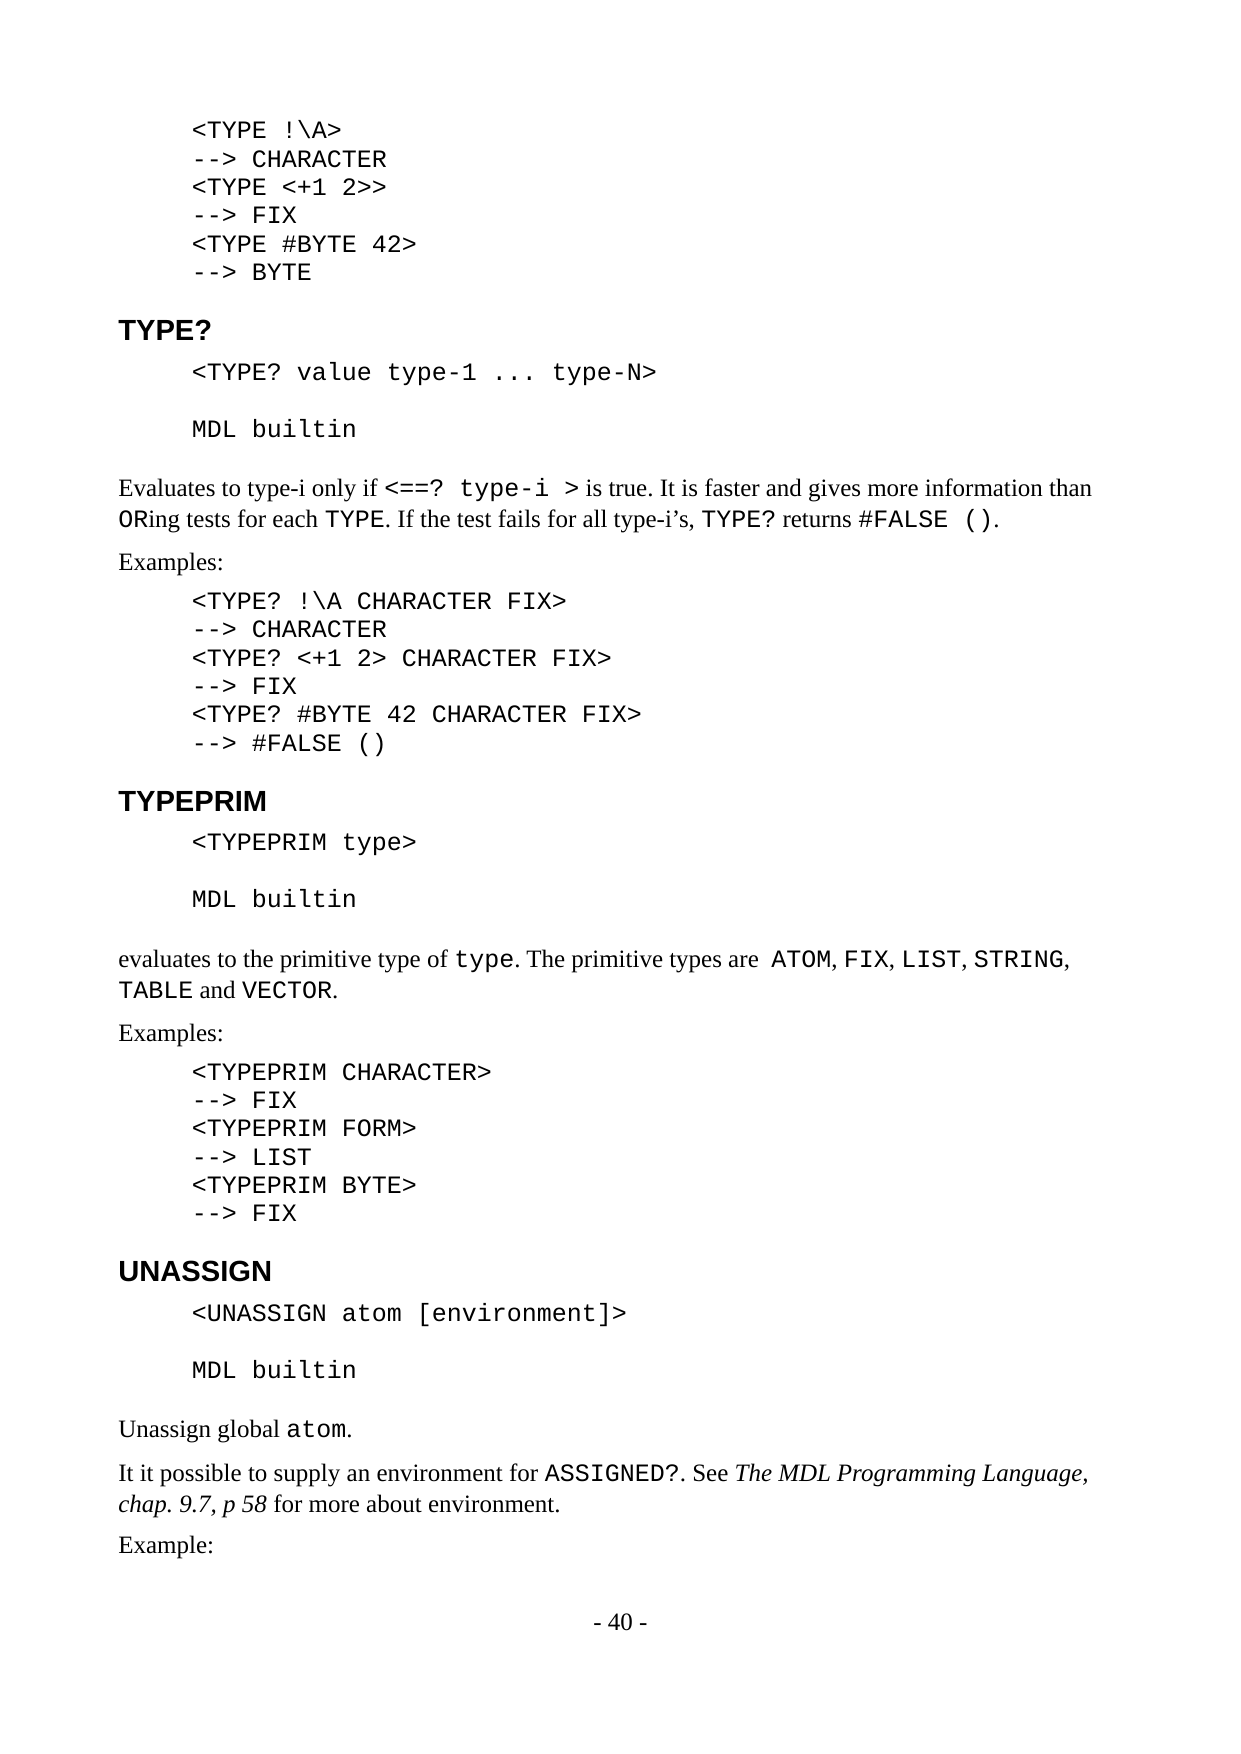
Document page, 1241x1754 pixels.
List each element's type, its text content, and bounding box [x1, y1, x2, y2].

text evaluates to the primitive type of type. The primitive types are ATOM, FIX, LIST, STRING, TABLE and VECTOR. [118, 944, 1122, 1006]
text --> FIX [192, 203, 1122, 231]
text Unassign global atom. [118, 1414, 1122, 1445]
text It it possible to supply an environment for ASSIGNED?. See The MDL Programming Language, chap. 9.7, p 58 for more about environment. [118, 1458, 1122, 1517]
text <UNASSIGN atom [environment]> [192, 1300, 1122, 1329]
text Examples: [118, 547, 1122, 576]
text <TYPE <+1 2>> [192, 175, 1122, 203]
text <TYPE? <+1 2> CHARACTER FIX> [192, 645, 1122, 674]
text <TYPE? #BYTE 42 CHARACTER FIX> [192, 702, 1122, 730]
text <TYPEPRIM FORM> [192, 1116, 1122, 1144]
text --> CHARACTER [192, 146, 1122, 175]
text <TYPE? value type-1 ... type-N> [192, 359, 1122, 387]
subtitle UNASSIGN [118, 1254, 1122, 1288]
text --> #FALSE () [192, 730, 1122, 759]
text --> CHARACTER [192, 617, 1122, 645]
text --> LIST [192, 1144, 1122, 1173]
text MDL builtin [192, 887, 1122, 915]
text --> FIX [192, 1201, 1122, 1229]
text <TYPE? !\A CHARACTER FIX> [192, 589, 1122, 617]
text MDL builtin [192, 1357, 1122, 1386]
text <TYPEPRIM BYTE> [192, 1173, 1122, 1201]
text <TYPE !\A> [192, 118, 1122, 146]
text Examples: [118, 1018, 1122, 1047]
text --> FIX [192, 674, 1122, 702]
text Example: [118, 1530, 1122, 1559]
text --> BYTE [192, 260, 1122, 288]
text <TYPEPRIM type> [192, 830, 1122, 858]
subtitle TYPEPRIM [118, 784, 1122, 817]
subtitle TYPE? [118, 313, 1122, 347]
text <TYPEPRIM CHARACTER> [192, 1059, 1122, 1088]
text --> FIX [192, 1088, 1122, 1116]
text MDL builtin [192, 416, 1122, 444]
text <TYPE #BYTE 42> [192, 231, 1122, 260]
text Evaluates to type-i only if <==? type-i > is true. It is faster and gives more information than ORing tests for each TYPE. If the test fails for all type-i’s, TYPE? returns #FALSE (). [118, 473, 1122, 535]
